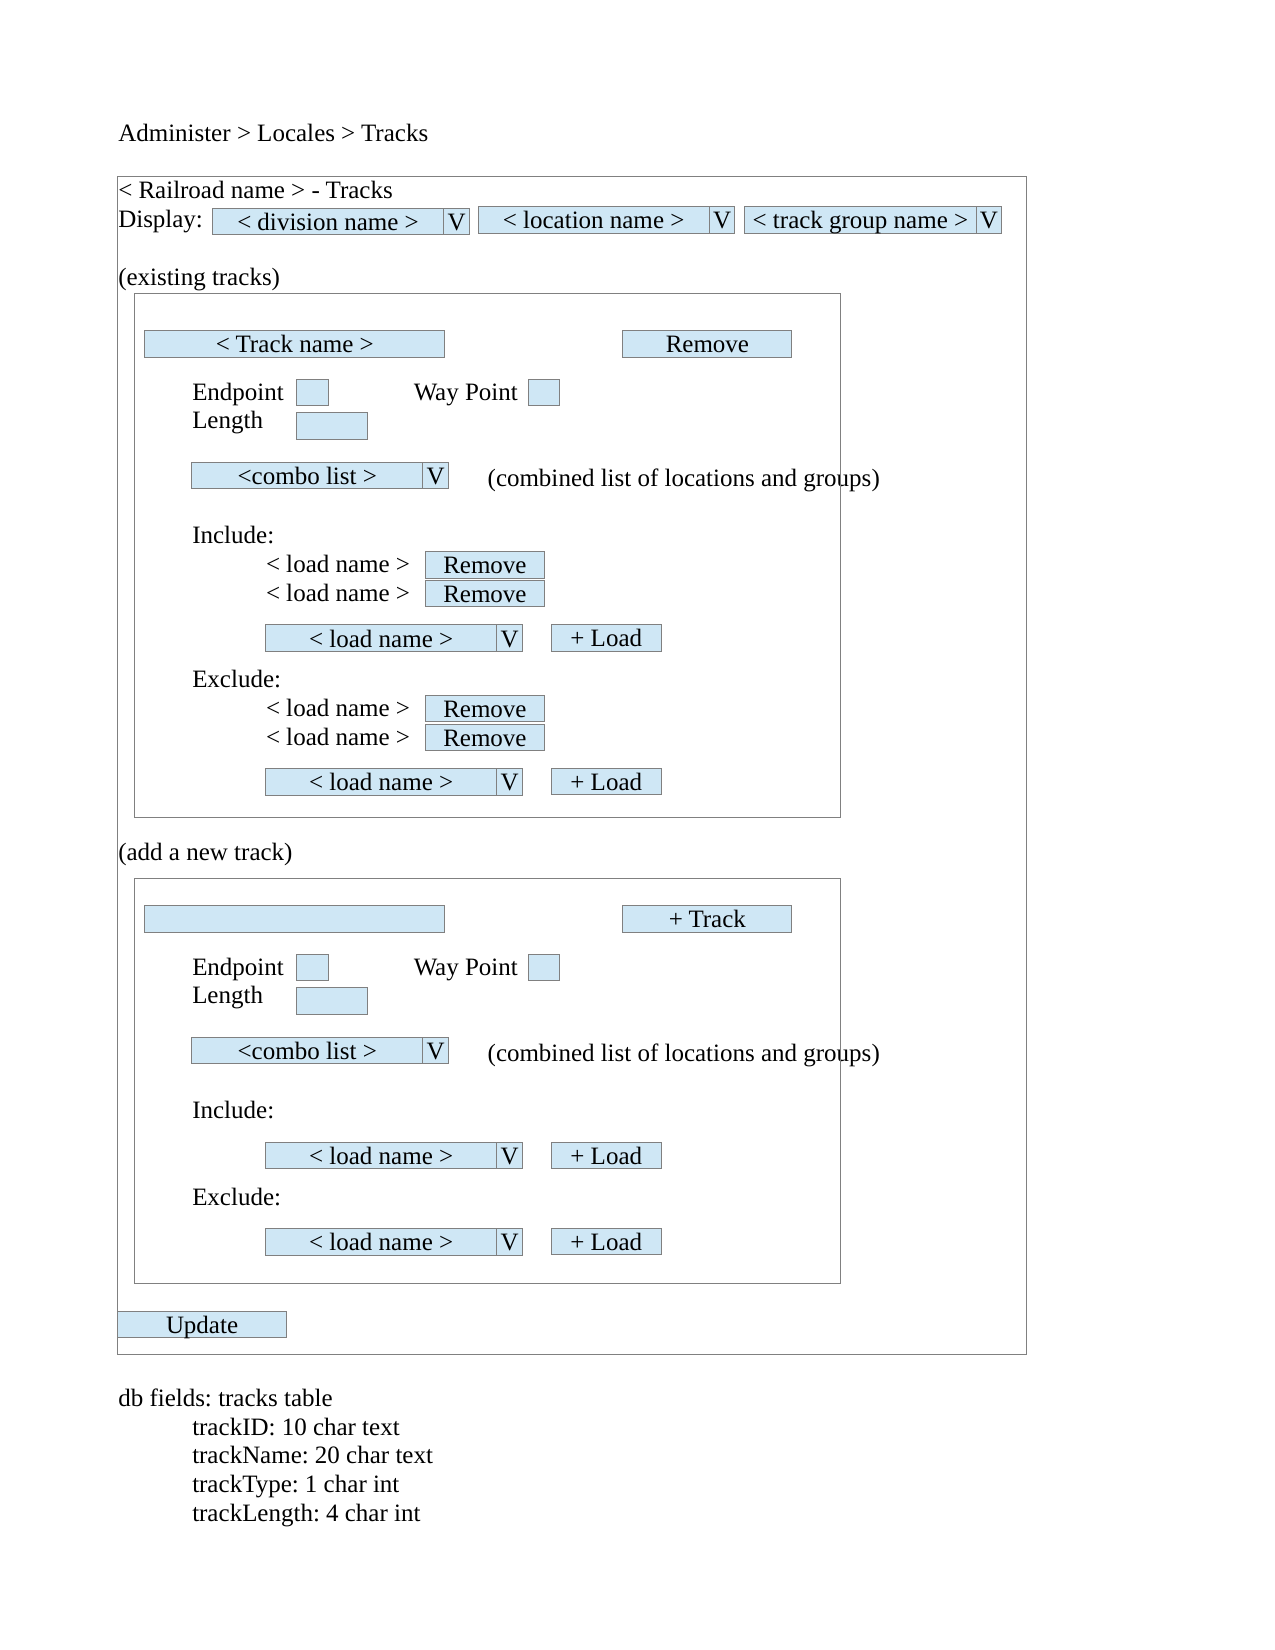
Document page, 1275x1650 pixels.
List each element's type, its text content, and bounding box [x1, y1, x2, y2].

text [1027, 1182, 1157, 1211]
text [841, 981, 1026, 1009]
text Endpoint Way Point [135, 952, 840, 981]
text (combined list of locations and groups) [1027, 463, 1157, 492]
text [841, 664, 1026, 693]
text [1027, 1096, 1157, 1124]
text Administer > Locales > Tracks [118, 118, 1157, 147]
text [841, 1096, 1026, 1124]
text [118, 578, 134, 607]
text Include: [135, 1096, 840, 1124]
text (add a new track) [118, 837, 1026, 866]
text [118, 377, 134, 406]
text [118, 521, 134, 549]
text (combined list of locations and groups) [841, 463, 1026, 492]
text [1027, 664, 1157, 693]
text [841, 578, 1026, 607]
text (combined list of locations and groups) [841, 1038, 1026, 1067]
text < load name > [135, 549, 840, 578]
text (combined list of locations and groups) [1027, 1038, 1157, 1067]
text [1027, 981, 1157, 1009]
text [118, 1182, 134, 1211]
text [118, 722, 134, 751]
text [1027, 578, 1157, 607]
text [1027, 693, 1157, 722]
text Exclude: [135, 664, 840, 693]
text [1027, 549, 1157, 578]
text [1027, 521, 1157, 549]
text < load name > [135, 693, 840, 722]
text [118, 664, 134, 693]
text [841, 521, 1026, 549]
text [118, 693, 134, 722]
text [1027, 176, 1157, 204]
text < Railroad name > - Tracks [118, 177, 1026, 204]
text trackID: 10 char text [192, 1412, 1157, 1441]
text (combined list of locations and groups) [135, 1038, 840, 1067]
text Display: [118, 204, 1026, 233]
text (combined list of locations and groups) [135, 463, 840, 492]
text db fields: tracks table [118, 1383, 1157, 1412]
text [118, 406, 134, 434]
text [1027, 406, 1157, 434]
text [1027, 377, 1157, 406]
text (existing tracks) [118, 262, 1026, 291]
text [118, 1096, 134, 1124]
text Exclude: [135, 1182, 840, 1211]
text [841, 693, 1026, 722]
text Include: [135, 521, 840, 549]
text [118, 952, 134, 981]
text Length [135, 981, 840, 1009]
text [841, 406, 1026, 434]
text Length [135, 406, 840, 434]
text < load name > [135, 578, 840, 607]
text Endpoint Way Point [135, 377, 840, 406]
text [118, 549, 134, 578]
text [118, 981, 134, 1009]
text [841, 377, 1026, 406]
text [1027, 204, 1157, 233]
text [841, 952, 1026, 981]
text [841, 722, 1026, 751]
text [1027, 837, 1157, 866]
text trackName: 20 char text [192, 1441, 1157, 1469]
text < load name > [135, 722, 840, 751]
text trackType: 1 char int [192, 1469, 1157, 1498]
text [1027, 952, 1157, 981]
text [1027, 262, 1157, 291]
text trackLength: 4 char int [192, 1498, 1157, 1527]
text [841, 1182, 1026, 1211]
text [1027, 722, 1157, 751]
text [841, 549, 1026, 578]
